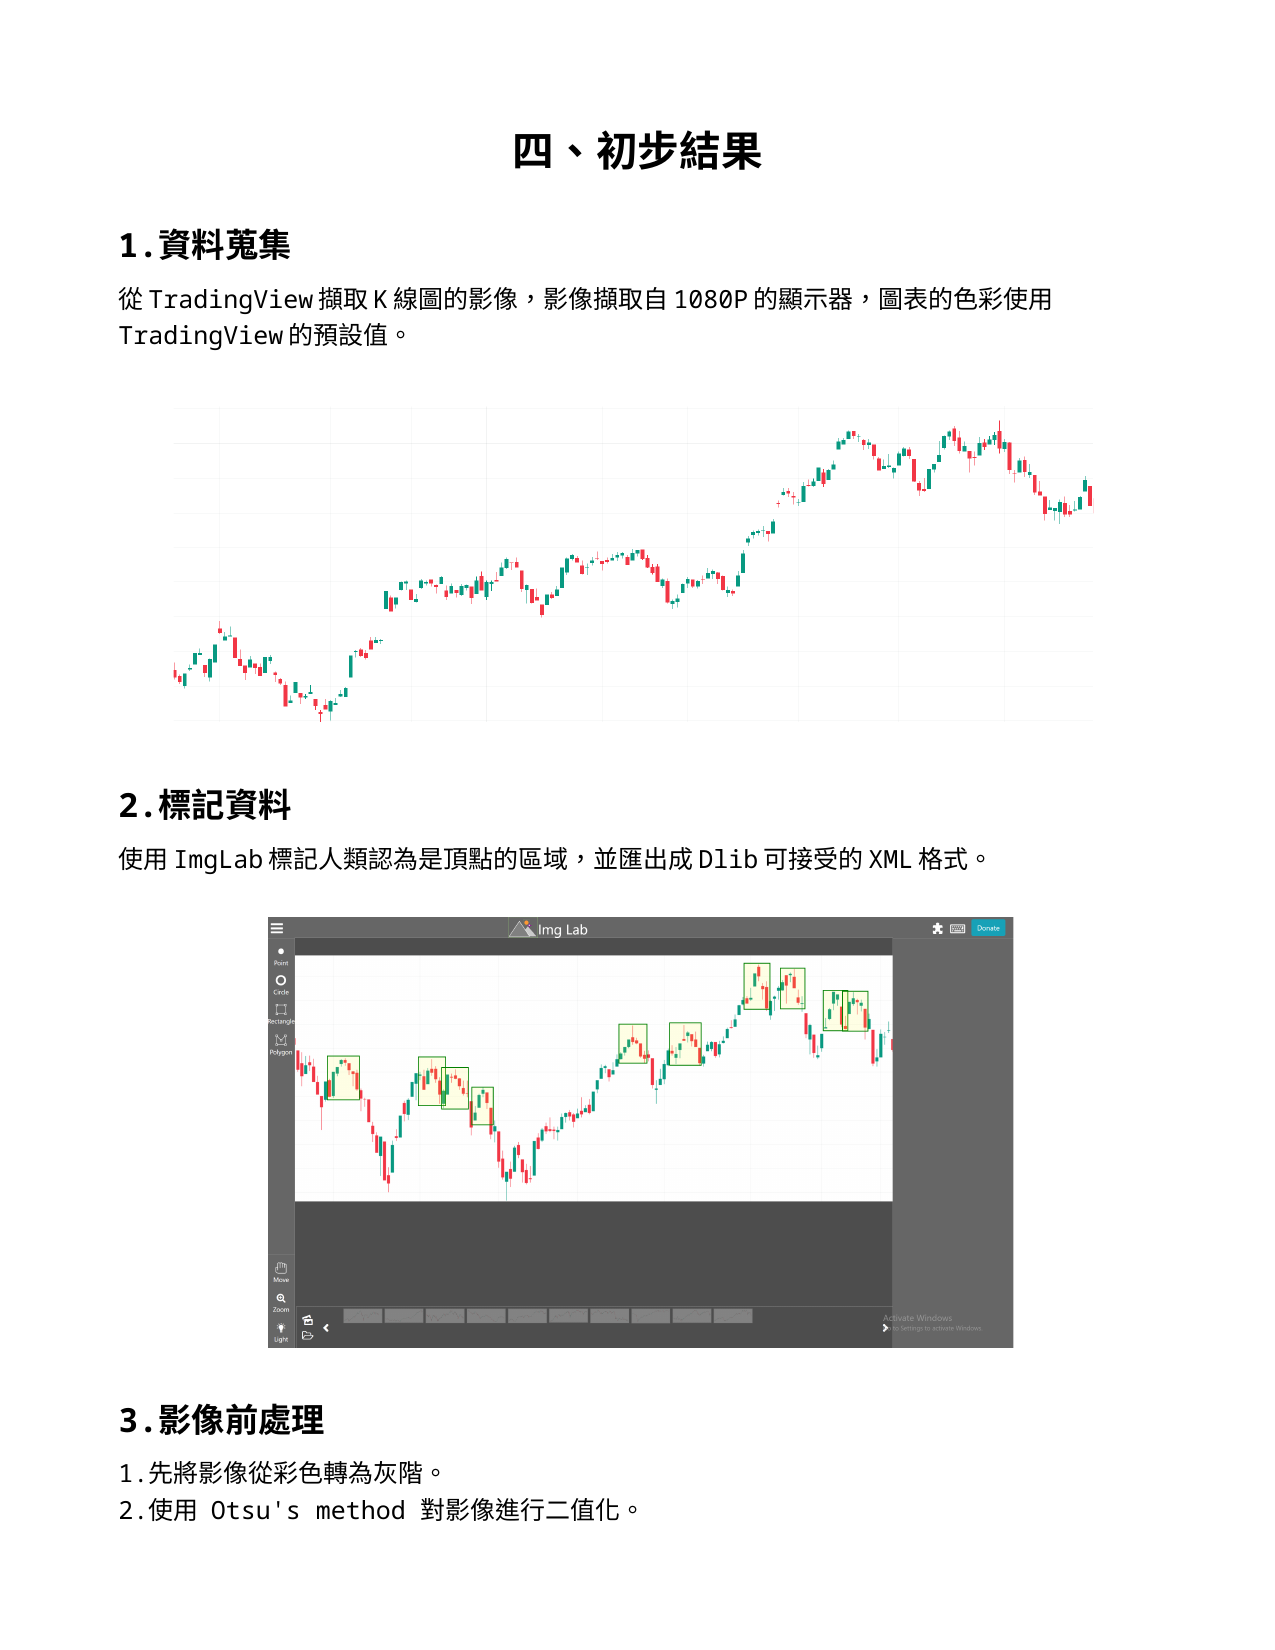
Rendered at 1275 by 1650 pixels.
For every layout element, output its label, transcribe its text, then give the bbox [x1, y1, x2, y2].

text 1.資料蒐集 [118, 219, 1157, 267]
text 四、初步結果 [118, 118, 1157, 178]
picture [173, 406, 1094, 722]
text 使用ImgLab標記人類認為是頂點的區域，並匯出成Dlib可接受的XML格式。 [118, 839, 1157, 876]
picture [268, 917, 1014, 1348]
text 3.影像前處理 [118, 1394, 1157, 1442]
text 1.先將影像從彩色轉為灰階。 [118, 1454, 1157, 1490]
text 2.標記資料 [118, 779, 1157, 827]
text 2.使用 Otsu's method 對影像進行二值化。 [118, 1490, 1157, 1526]
text 從TradingView擷取K線圖的影像，影像擷取自1080P的顯示器，圖表的色彩使用 TradingView的預設值。 [118, 279, 1157, 352]
